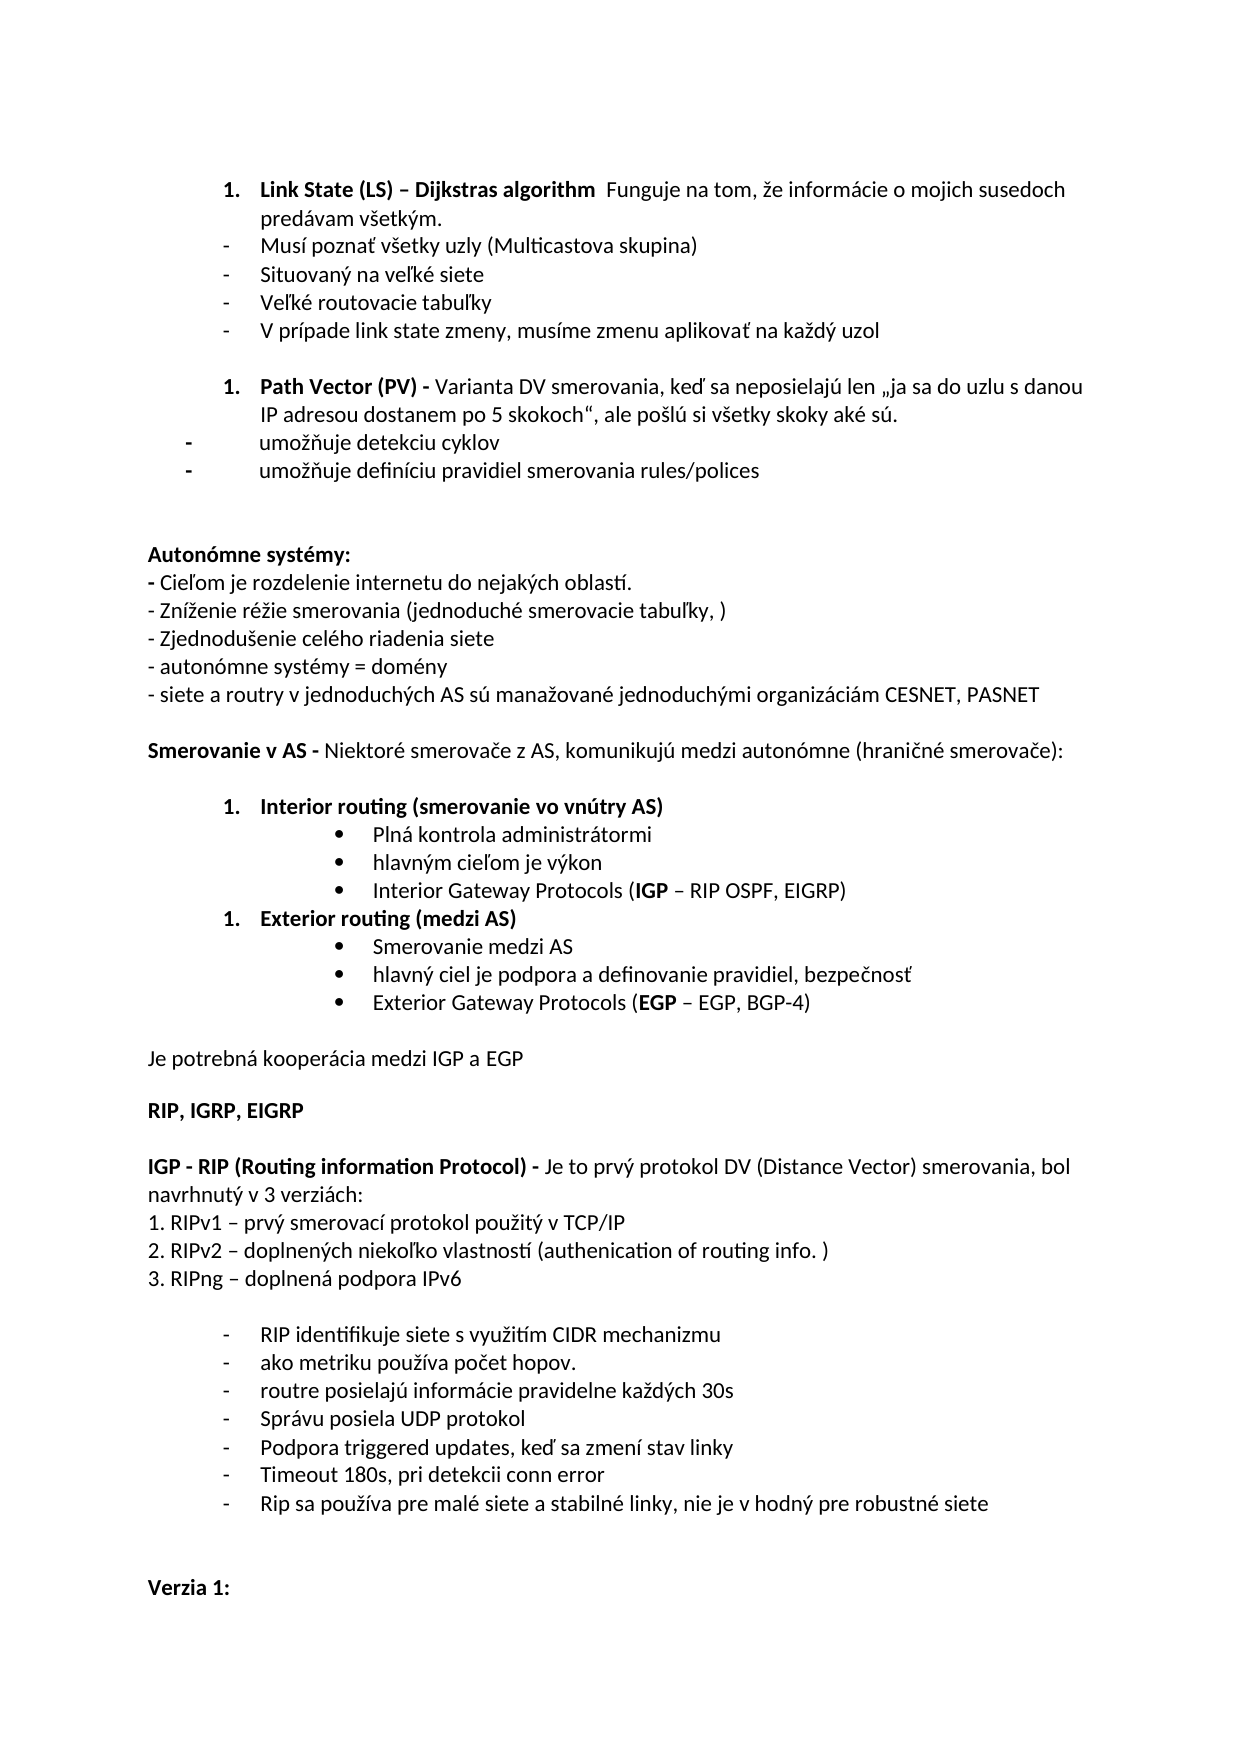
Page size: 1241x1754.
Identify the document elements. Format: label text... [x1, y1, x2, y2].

text RIP, IGRP, EIGRP [148, 1096, 1093, 1124]
text Verzia 1: [148, 1573, 1093, 1601]
text - siete a routry v jednoduchých AS sú manažované jednoduchými organizáciám CESNET, PASNET [148, 680, 1093, 708]
text Smerovanie v AS - Niektoré smerovače z AS, komunikujú medzi autonómne (hraničné smerovače): [148, 736, 1093, 764]
list Podpora triggered updates, keď sa zmení stav linky [223, 1433, 1093, 1461]
text 1. RIPv1 – prvý smerovací protokol použitý v TCP/IP [148, 1208, 1093, 1236]
list Interior routing (smerovanie vo vnútry AS) [223, 792, 1093, 820]
list Musí poznať všetky uzly (Multicastova skupina) [223, 232, 1093, 260]
text - umožňuje detekciu cyklov [185, 428, 1093, 456]
list RIP identifikuje siete s využitím CIDR mechanizmu [223, 1321, 1093, 1348]
list hlavný ciel je podpora a definovanie pravidiel, bezpečnosť [335, 960, 1093, 988]
text - Zjednodušenie celého riadenia siete [148, 624, 1093, 652]
text - autonómne systémy = domény [148, 652, 1093, 680]
text - umožňuje definíciu pravidiel smerovania rules/polices [185, 456, 1093, 484]
list ako metriku používa počet hopov. [223, 1348, 1093, 1377]
text IGP - RIP (Routing information Protocol) - Je to prvý protokol DV (Distance Vector) smerovania, bol navrhnutý v 3 verziách: [148, 1152, 1093, 1208]
text - Cieľom je rozdelenie internetu do nejakých oblastí. [148, 568, 1093, 596]
list Link State (LS) – Dijkstras algorithm Funguje na tom, že informácie o mojich susedoch predávam všetkým. [223, 176, 1093, 232]
list Exterior routing (medzi AS) [223, 904, 1093, 932]
list V prípade link state zmeny, musíme zmenu aplikovať na každý uzol [223, 316, 1093, 344]
list Rip sa používa pre malé siete a stabilné linky, nie je v hodný pre robustné siete [223, 1489, 1093, 1517]
list Smerovanie medzi AS [335, 932, 1093, 960]
list Path Vector (PV) - Varianta DV smerovania, keď sa neposielajú len „ja sa do uzlu s danou IP adresou dostanem po 5 skokoch“, ale pošlú si všetky skoky aké sú. [223, 372, 1093, 428]
list hlavným cieľom je výkon [335, 848, 1093, 876]
list Správu posiela UDP protokol [223, 1404, 1093, 1433]
list Plná kontrola administrátormi [335, 820, 1093, 848]
list Timeout 180s, pri detekcii conn error [223, 1461, 1093, 1489]
text Je potrebná kooperácia medzi IGP a EGP [148, 1044, 1093, 1072]
text 3. RIPng – doplnená podpora IPv6 [148, 1264, 1093, 1292]
list Situovaný na veľké siete [223, 260, 1093, 288]
list Exterior Gateway Protocols (EGP – EGP, BGP-4) [335, 988, 1093, 1016]
list Interior Gateway Protocols (IGP – RIP OSPF, EIGRP) [335, 876, 1093, 904]
text - Zníženie réžie smerovania (jednoduché smerovacie tabuľky, ) [148, 596, 1093, 624]
list Veľké routovacie tabuľky [223, 288, 1093, 316]
text 2. RIPv2 – doplnených niekoľko vlastností (authenication of routing info. ) [148, 1236, 1093, 1264]
text Autonómne systémy: [148, 540, 1093, 568]
list routre posielajú informácie pravidelne každých 30s [223, 1377, 1093, 1404]
